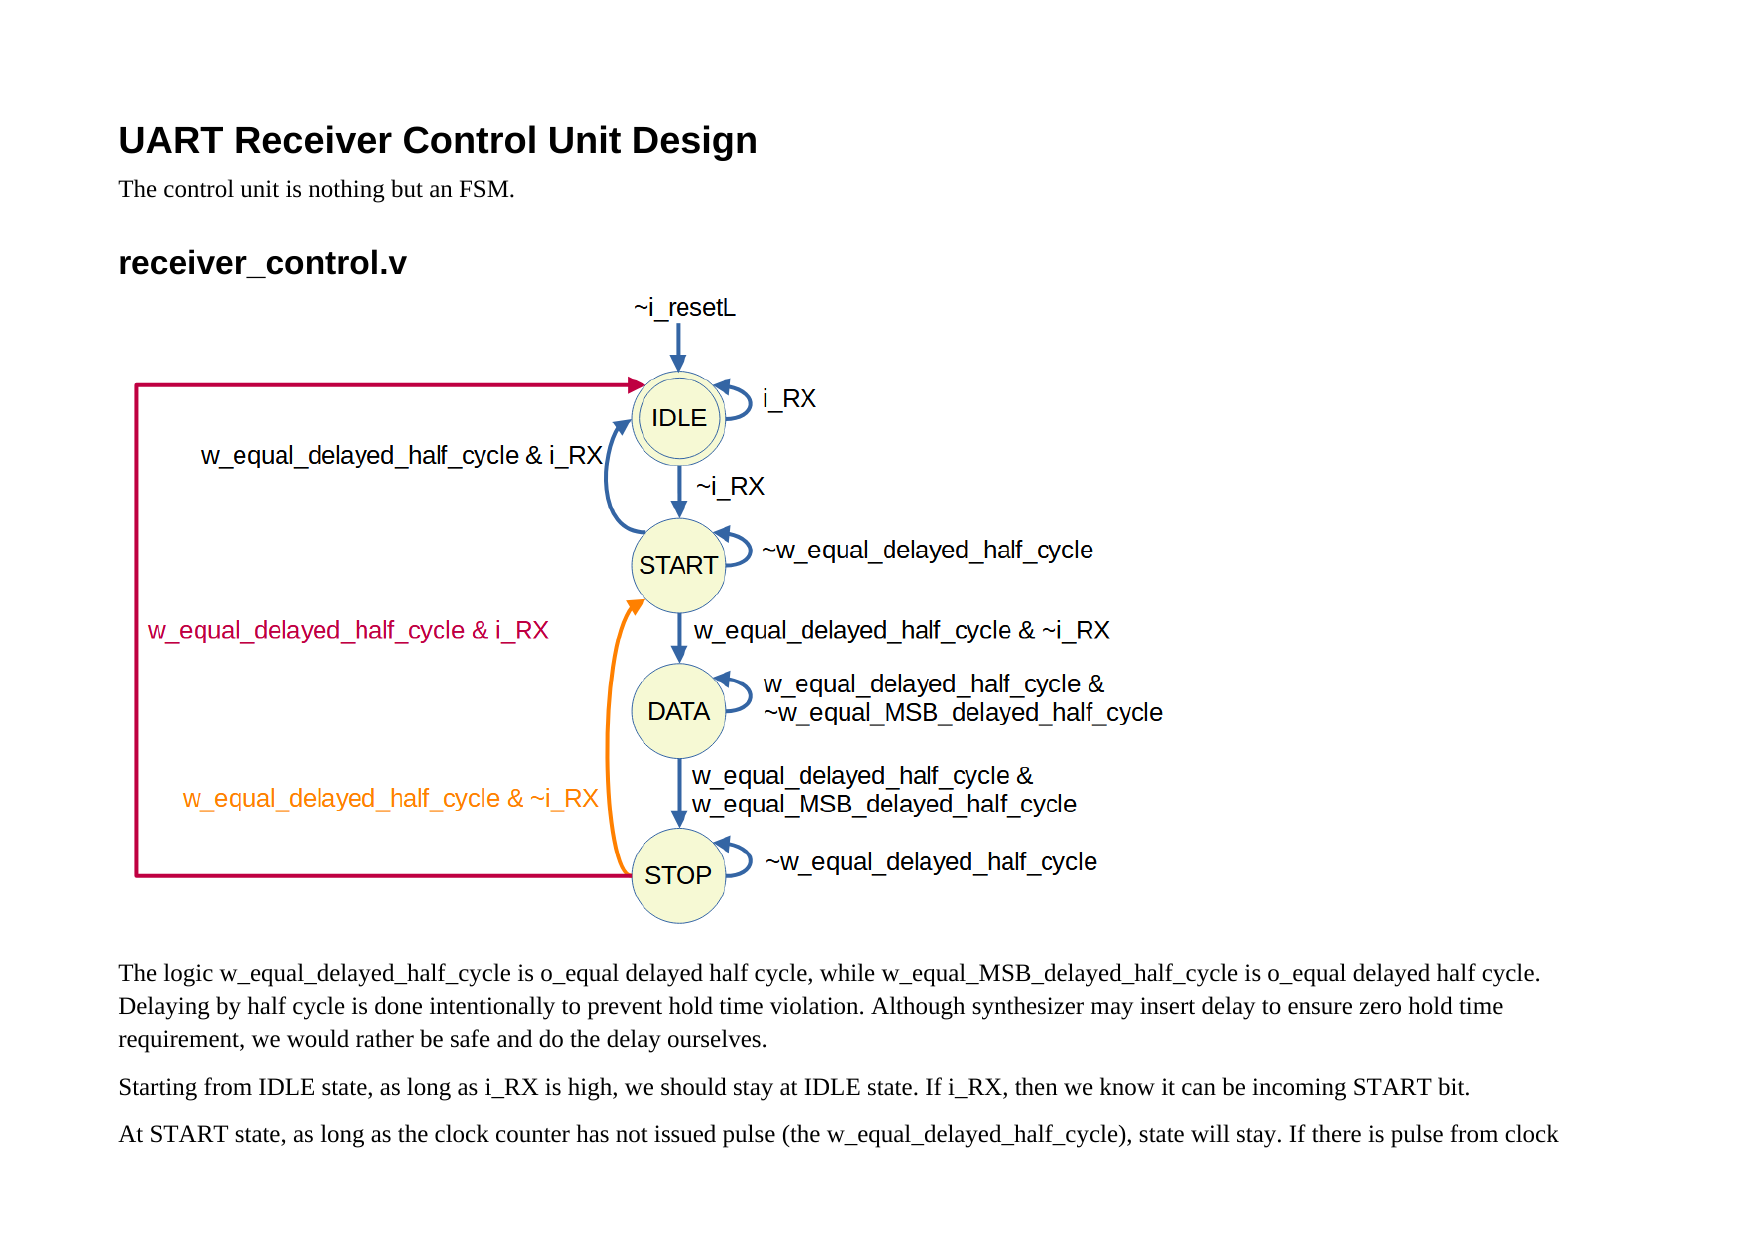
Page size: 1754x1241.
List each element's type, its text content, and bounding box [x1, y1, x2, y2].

subtitle receiver_control.v [118, 243, 1636, 281]
text Starting from IDLE state, as long as i_RX is high, we should stay at IDLE state. If i_RX, then we know it can be incoming START bit. [118, 1072, 1636, 1101]
text At START state, as long as the clock counter has not issued pulse (the w_equal_delayed_half_cycle), state will stay. If there is pulse from clock [118, 1119, 1636, 1148]
text The logic w_equal_delayed_half_cycle is o_equal delayed half cycle, while w_equal_MSB_delayed_half_cycle is o_equal delayed half cycle. Delaying by half cycle is done intentionally to prevent hold time violation. Although synthesizer may insert delay to ensure zero hold time requirement, we would rather be safe and do the delay ourselves. [118, 958, 1636, 1053]
picture [118, 293, 1170, 940]
text The control unit is nothing but an FSM. [118, 174, 1636, 203]
subtitle UART Receiver Control Unit Design [118, 118, 1636, 162]
